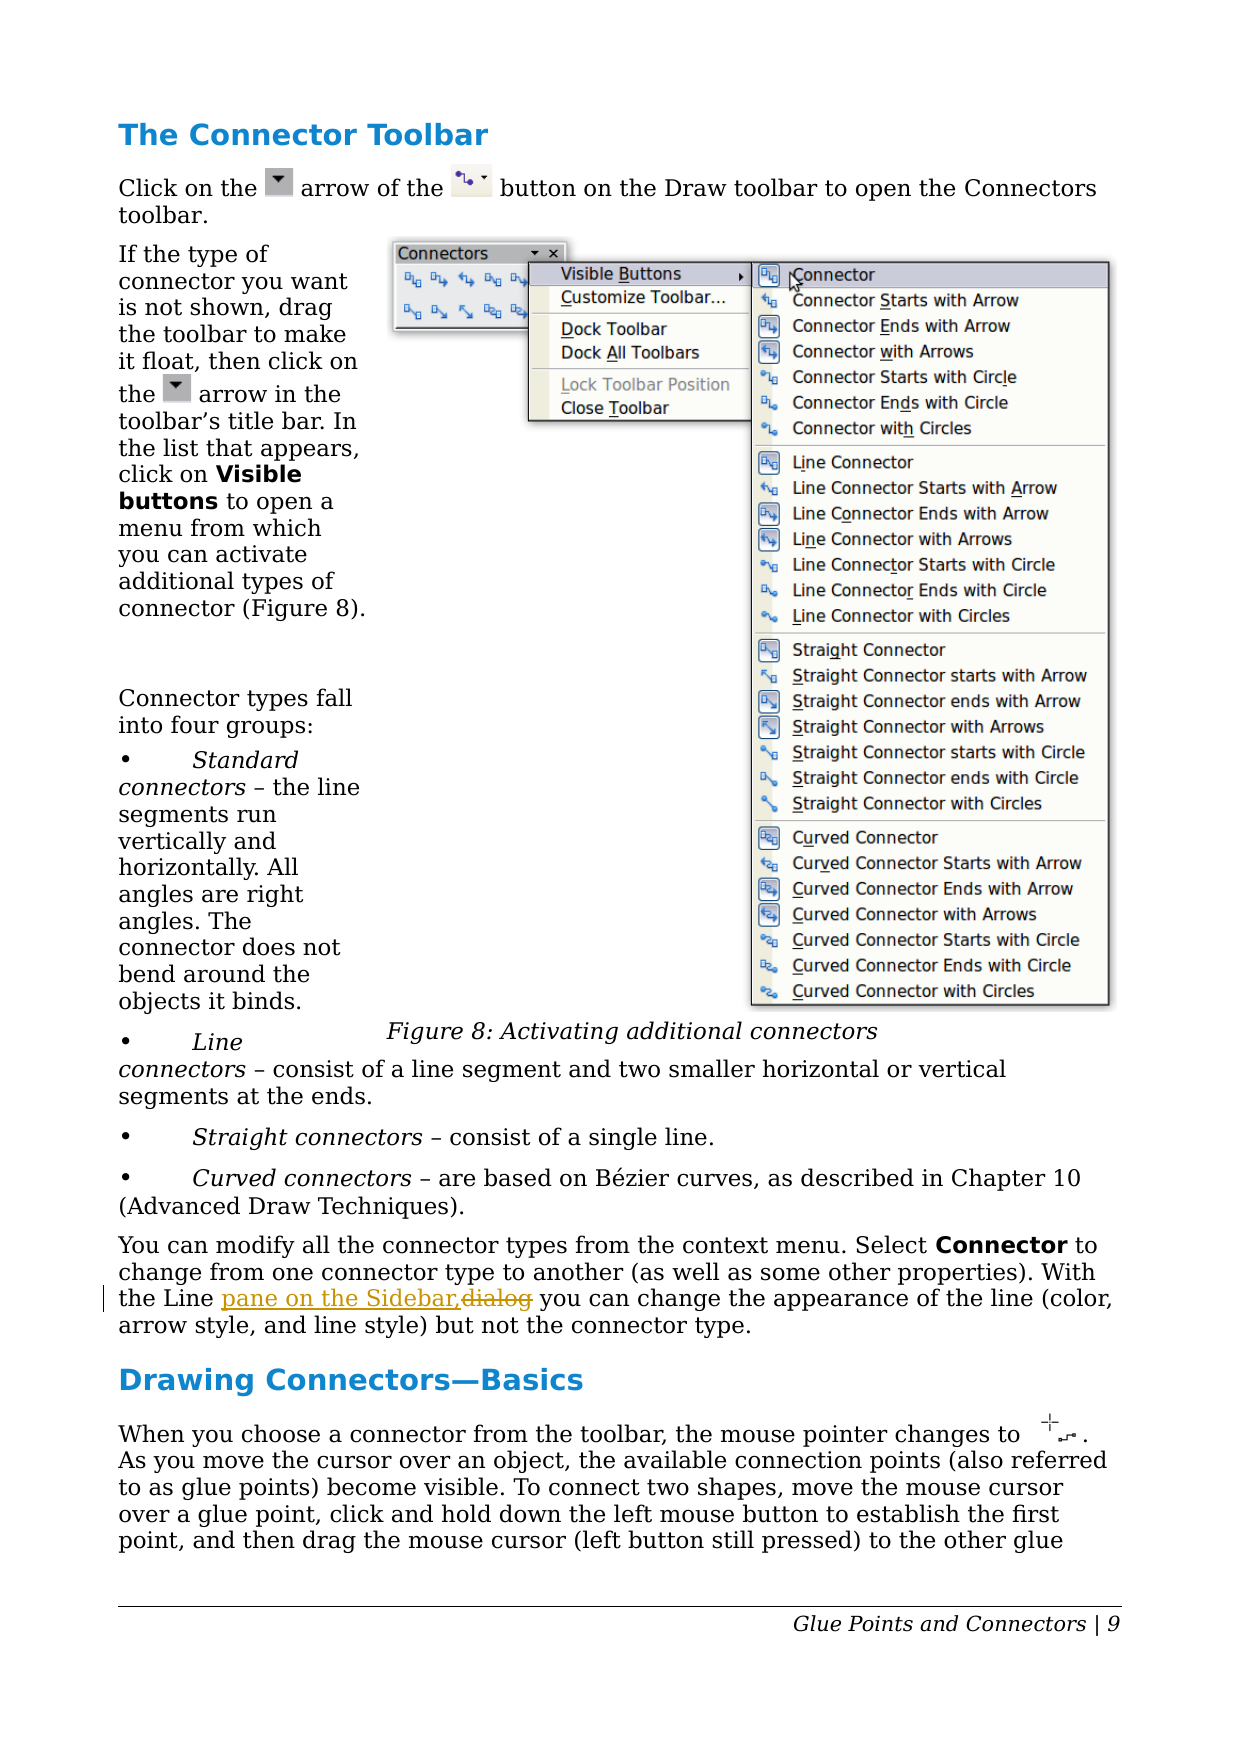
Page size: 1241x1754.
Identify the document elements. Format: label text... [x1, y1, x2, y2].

list Standard connectors – the line segments run vertically and horizontally. All angles are right angles. The connector does not bend around the objects it binds. [118, 745, 387, 1014]
list Straight connectors – consist of a single line. [118, 1122, 1122, 1151]
subtitle Drawing Connectors—Basics [118, 1363, 1122, 1397]
list Connector types fall into four groups: [118, 686, 386, 739]
text When you choose a connector from the toolbar, the mouse pointer changes to . As you move the cursor over an object, the available connection points (also referred to as glue points) become visible. To connect two shapes, move the mouse cursor over a glue point, click and hold down the left mouse button to establish the first point, and then drag the mouse cursor (left button still pressed) to the other glue [118, 1409, 1122, 1554]
picture [265, 168, 294, 197]
text If the type of connector you want is not shown, drag the toolbar to make it float, then click on the arrow in the toolbar’s title bar. In the list that appears, click on Visible buttons to open a menu from which you can activate additional types of connector (Figure 8). [118, 241, 386, 621]
picture [1036, 1409, 1082, 1446]
picture [451, 164, 493, 197]
list Curved connectors – are based on Bézier curves, as described in Chapter 10 (Advanced Draw Techniques). [118, 1164, 1122, 1219]
list Line connectors – consist of a line segment and two smaller horizontal or vertical segments at the ends. [118, 1027, 1122, 1109]
text Figure 8: Activating additional connectors [387, 1018, 1117, 1044]
picture [386, 236, 1118, 1012]
subtitle The Connector Toolbar [118, 118, 1122, 152]
picture [162, 374, 192, 403]
text You can modify all the connector types from the context menu. Select Connector to change from one connector type to another (as well as some other properties). With the Line pane on the Sidebar, you can change the appearance of the line (color, arrow style, and line style) but not the connector type. [118, 1232, 1122, 1339]
text Click on the arrow of the button on the Draw toolbar to open the Connectors toolbar. [118, 164, 1122, 229]
